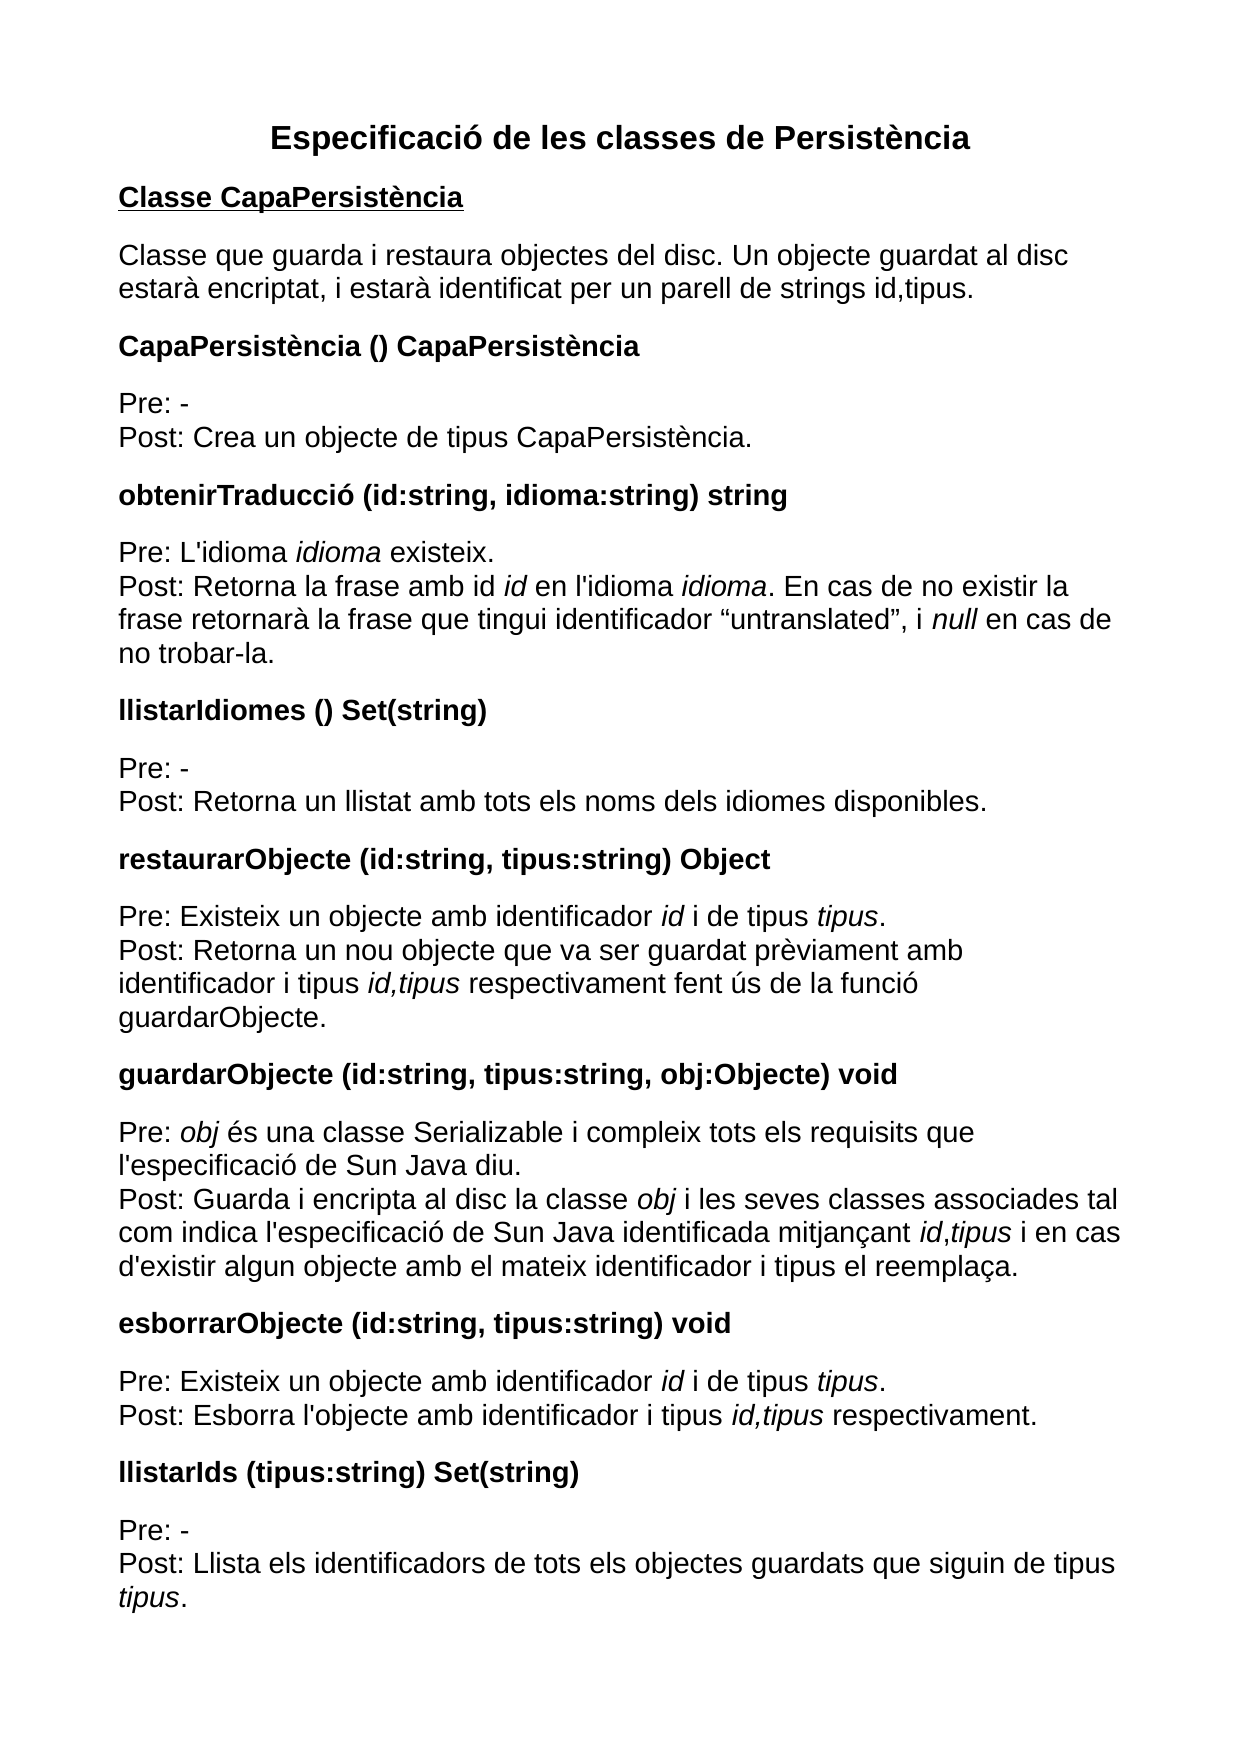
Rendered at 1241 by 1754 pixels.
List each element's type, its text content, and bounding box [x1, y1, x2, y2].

text Post: Crea un objecte de tipus CapaPersistència. [118, 420, 1122, 454]
text Post: Llista els identificadors de tots els objectes guardats que siguin de tipus tipus. [118, 1546, 1122, 1613]
text esborrarObjecte (id:string, tipus:string) void [118, 1307, 1122, 1340]
text Classe que guarda i restaura objectes del disc. Un objecte guardat al disc estarà encriptat, i estarà identificat per un parell de strings id,tipus. [118, 238, 1122, 305]
text Pre: Existeix un objecte amb identificador id i de tipus tipus. [118, 899, 1122, 933]
text Post: Retorna la frase amb id id en l'idioma idioma. En cas de no existir la frase retornarà la frase que tingui identificador “untranslated”, i null en cas de no trobar-la. [118, 569, 1122, 669]
text Pre: - [118, 1513, 1122, 1546]
text obtenirTraducció (id:string, idioma:string) string [118, 478, 1122, 511]
text CapaPersistència () CapaPersistència [118, 329, 1122, 363]
text Pre: Existeix un objecte amb identificador id i de tipus tipus. [118, 1364, 1122, 1398]
text Pre: - [118, 387, 1122, 420]
text Pre: obj és una classe Serializable i compleix tots els requisits que l'especificació de Sun Java diu. [118, 1115, 1122, 1182]
text llistarIds (tipus:string) Set(string) [118, 1455, 1122, 1489]
text Especificació de les classes de Persistència [118, 118, 1122, 157]
text Post: Esborra l'objecte amb identificador i tipus id,tipus respectivament. [118, 1398, 1122, 1431]
text Pre: L'idioma idioma existeix. [118, 535, 1122, 569]
text Post: Guarda i encripta al disc la classe obj i les seves classes associades tal com indica l'especificació de Sun Java identificada mitjançant id,tipus i en cas d'existir algun objecte amb el mateix identificador i tipus el reemplaça. [118, 1182, 1122, 1283]
text llistarIdiomes () Set(string) [118, 693, 1122, 727]
text Post: Retorna un nou objecte que va ser guardat prèviament amb identificador i tipus id,tipus respectivament fent ús de la funció guardarObjecte. [118, 933, 1122, 1033]
text guardarObjecte (id:string, tipus:string, obj:Objecte) void [118, 1057, 1122, 1091]
text restaurarObjecte (id:string, tipus:string) Object [118, 842, 1122, 875]
text Pre: - [118, 751, 1122, 784]
text Post: Retorna un llistat amb tots els noms dels idiomes disponibles. [118, 784, 1122, 818]
text Classe CapaPersistència [118, 181, 1122, 214]
